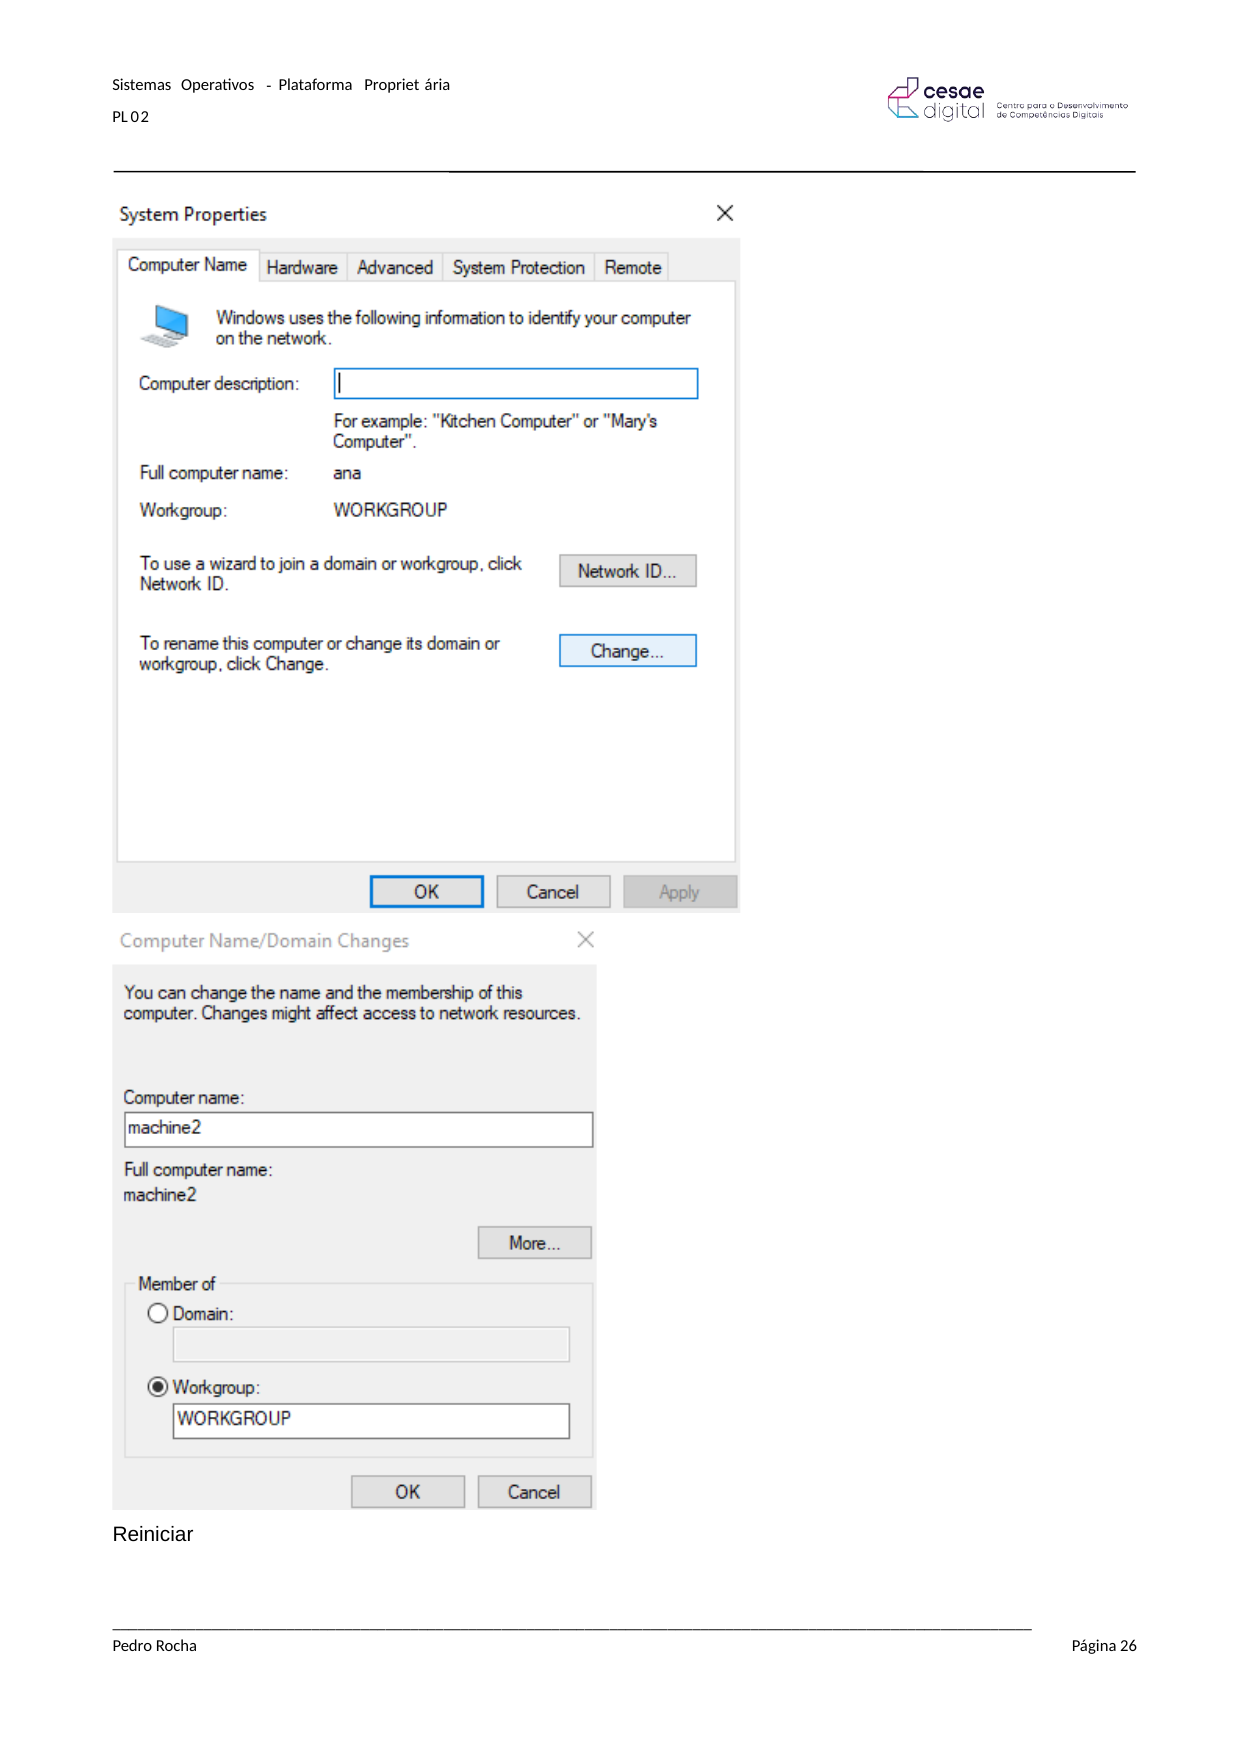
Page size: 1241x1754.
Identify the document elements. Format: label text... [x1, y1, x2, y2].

text Reiniciar [112, 1521, 1137, 1545]
